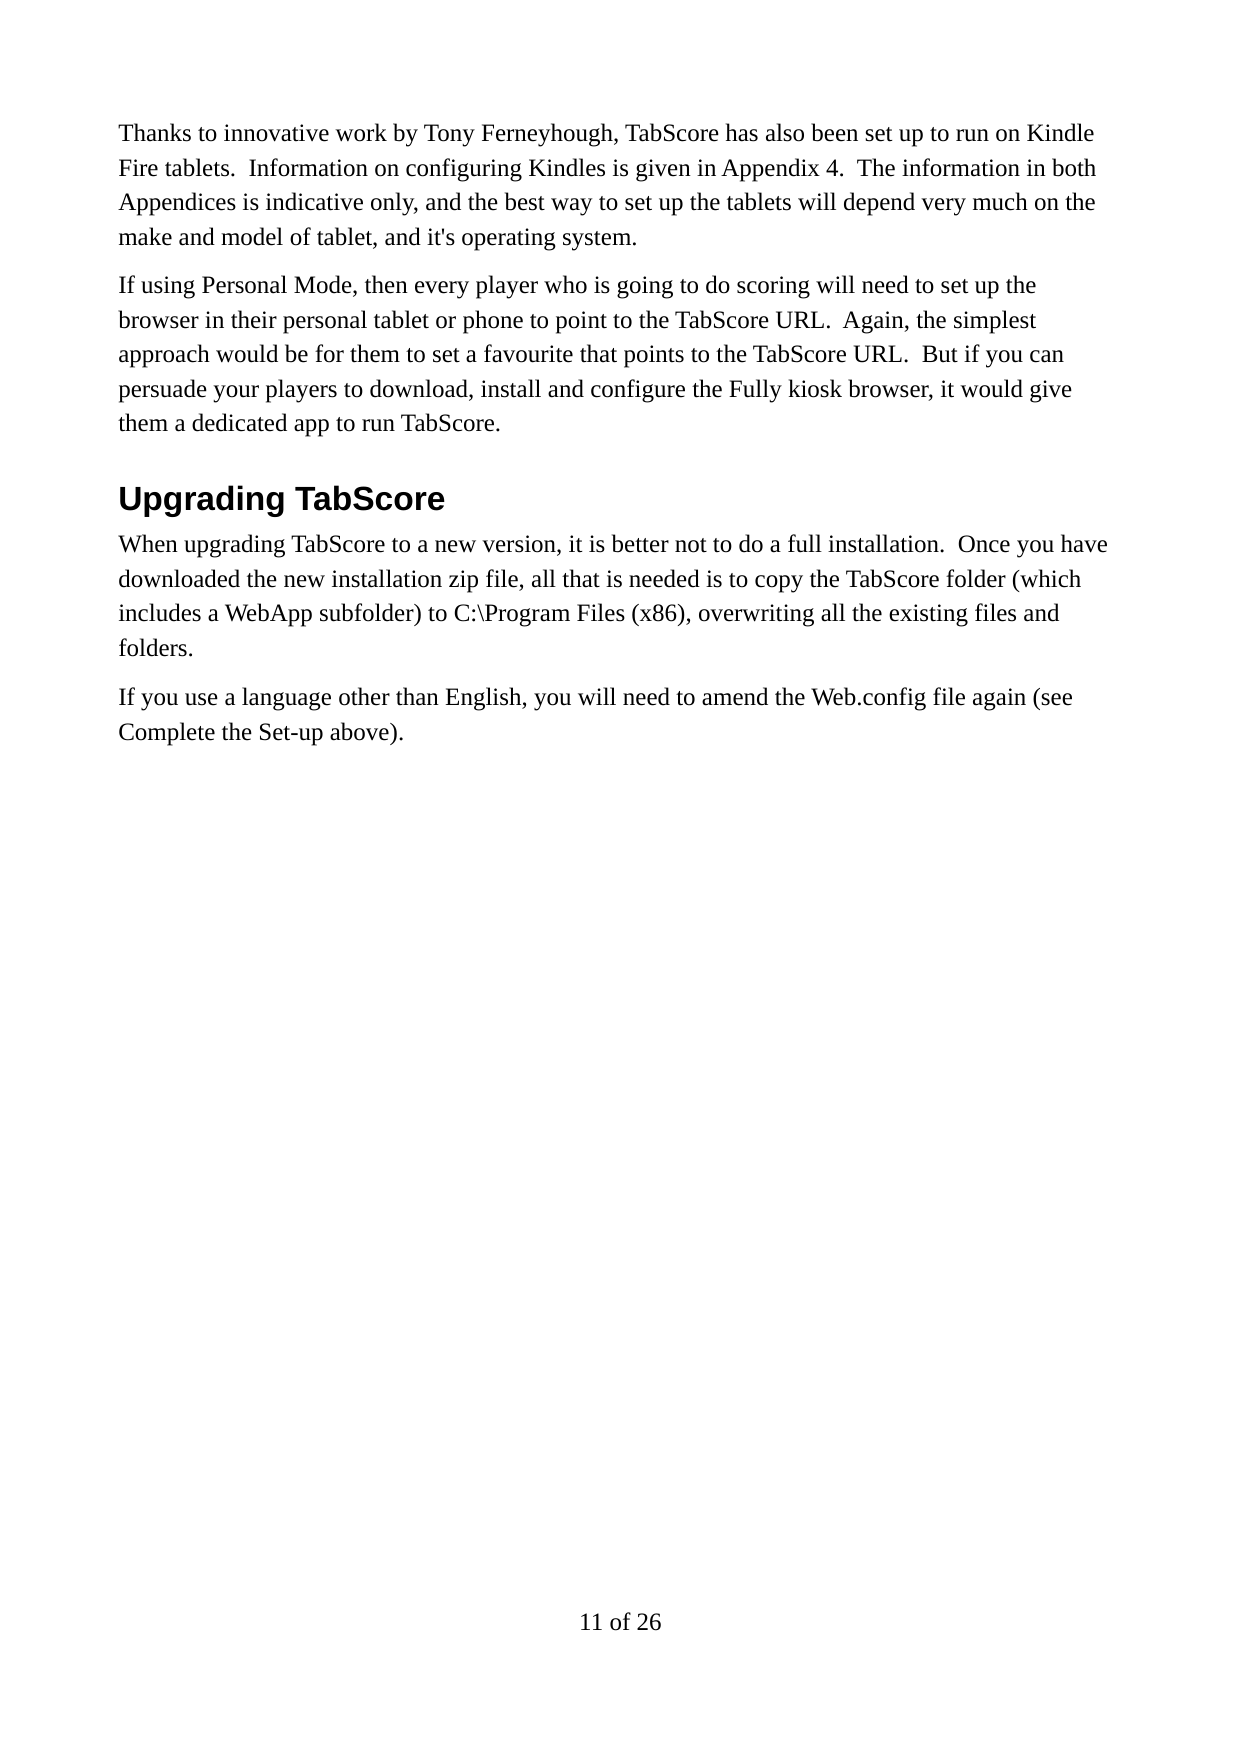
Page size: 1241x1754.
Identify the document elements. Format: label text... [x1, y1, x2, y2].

text If you use a language other than English, you will need to amend the Web.config file again (see Complete the Set-up above). [118, 682, 1122, 745]
text Thanks to innovative work by Tony Ferneyhough, TabScore has also been set up to run on Kindle Fire tablets. Information on configuring Kindles is given in Appendix 4. The information in both Appendices is indicative only, and the best way to set up the tablets will depend very much on the make and model of tablet, and it's operating system. [118, 118, 1122, 250]
text If using Personal Mode, then every player who is going to do scoring will need to set up the browser in their personal tablet or phone to point to the TabScore URL. Again, the simplest approach would be for them to set a favourite that points to the TabScore URL. But if you can persuade your players to download, install and configure the Fully kiosk browser, it would give them a dedicated app to run TabScore. [118, 271, 1122, 437]
subtitle Upgrading TabScore [118, 478, 1122, 517]
text When upgrading TabScore to a new version, it is better not to do a full installation. Once you have downloaded the new installation zip file, all that is needed is to copy the TabScore folder (which includes a WebApp subfolder) to C:\Program Files (x86), overwriting all the existing files and folders. [118, 529, 1122, 662]
